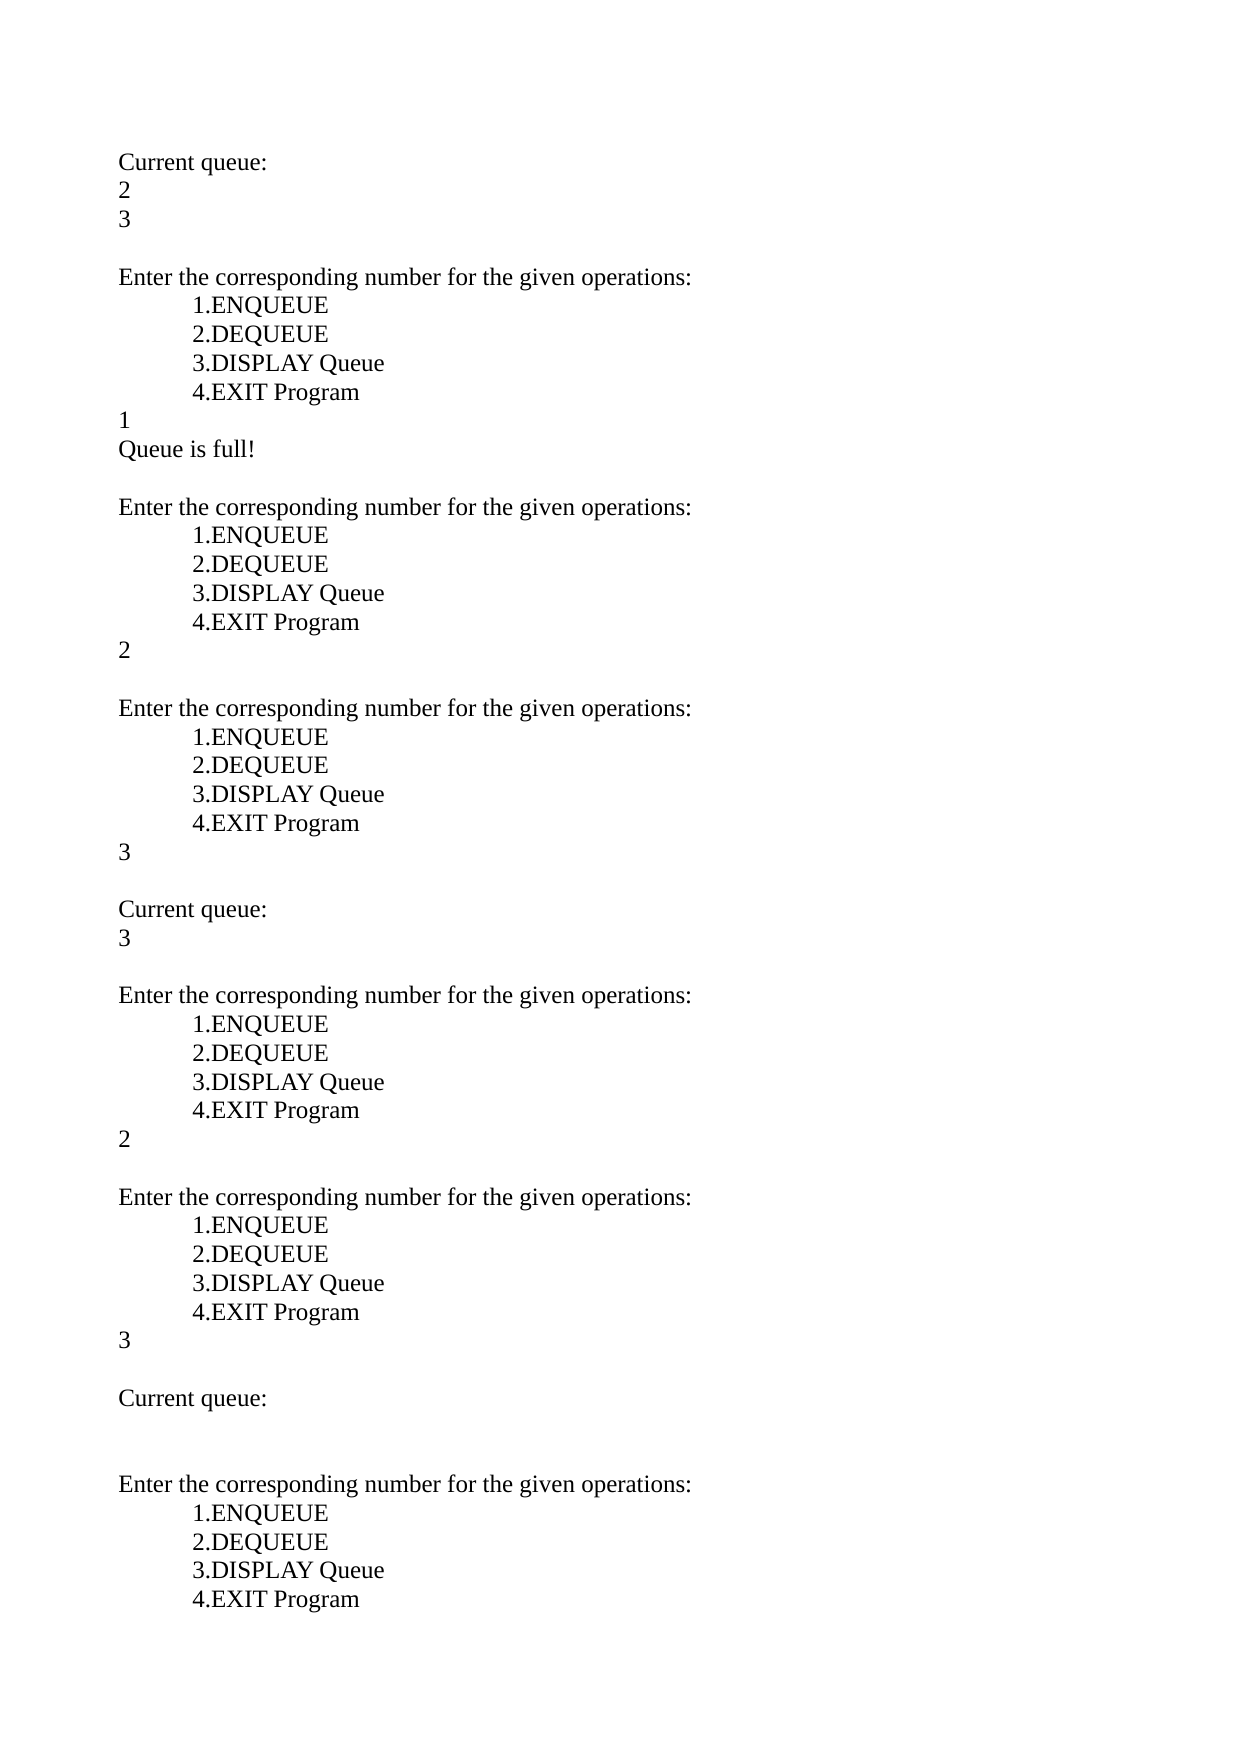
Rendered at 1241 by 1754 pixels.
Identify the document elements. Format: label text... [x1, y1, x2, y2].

text 4.EXIT Program [118, 808, 1122, 837]
text 2 [118, 1124, 1122, 1153]
text 4.EXIT Program [118, 607, 1122, 636]
text 2 [118, 176, 1122, 204]
text 1.ENQUEUE [118, 1211, 1122, 1239]
text 3.DISPLAY Queue [118, 1067, 1122, 1096]
text 4.EXIT Program [118, 1584, 1122, 1613]
text 2.DEQUEUE [118, 1527, 1122, 1556]
text 3 [118, 923, 1122, 952]
text 4.EXIT Program [118, 1297, 1122, 1326]
text 2.DEQUEUE [118, 751, 1122, 779]
text 1 [118, 406, 1122, 434]
text 4.EXIT Program [118, 377, 1122, 406]
text Enter the corresponding number for the given operations: [118, 1182, 1122, 1211]
text 1.ENQUEUE [118, 1498, 1122, 1527]
text Enter the corresponding number for the given operations: [118, 262, 1122, 291]
text Enter the corresponding number for the given operations: [118, 492, 1122, 521]
text 3.DISPLAY Queue [118, 578, 1122, 607]
text Current queue: [118, 147, 1122, 176]
text 1.ENQUEUE [118, 291, 1122, 319]
text 3.DISPLAY Queue [118, 779, 1122, 808]
text 2.DEQUEUE [118, 549, 1122, 578]
text 1.ENQUEUE [118, 521, 1122, 549]
text Enter the corresponding number for the given operations: [118, 693, 1122, 722]
text 4.EXIT Program [118, 1096, 1122, 1124]
text 3 [118, 837, 1122, 866]
text Queue is full! [118, 434, 1122, 463]
text 3.DISPLAY Queue [118, 1556, 1122, 1584]
text 2 [118, 636, 1122, 664]
text 1.ENQUEUE [118, 1009, 1122, 1038]
text 2.DEQUEUE [118, 319, 1122, 348]
text 1.ENQUEUE [118, 722, 1122, 751]
text 2.DEQUEUE [118, 1038, 1122, 1067]
text Current queue: [118, 1383, 1122, 1412]
text 2.DEQUEUE [118, 1239, 1122, 1268]
text 3.DISPLAY Queue [118, 348, 1122, 377]
text Current queue: [118, 894, 1122, 923]
text Enter the corresponding number for the given operations: [118, 1469, 1122, 1498]
text 3 [118, 1326, 1122, 1354]
text Enter the corresponding number for the given operations: [118, 981, 1122, 1009]
text 3 [118, 204, 1122, 233]
text 3.DISPLAY Queue [118, 1268, 1122, 1297]
